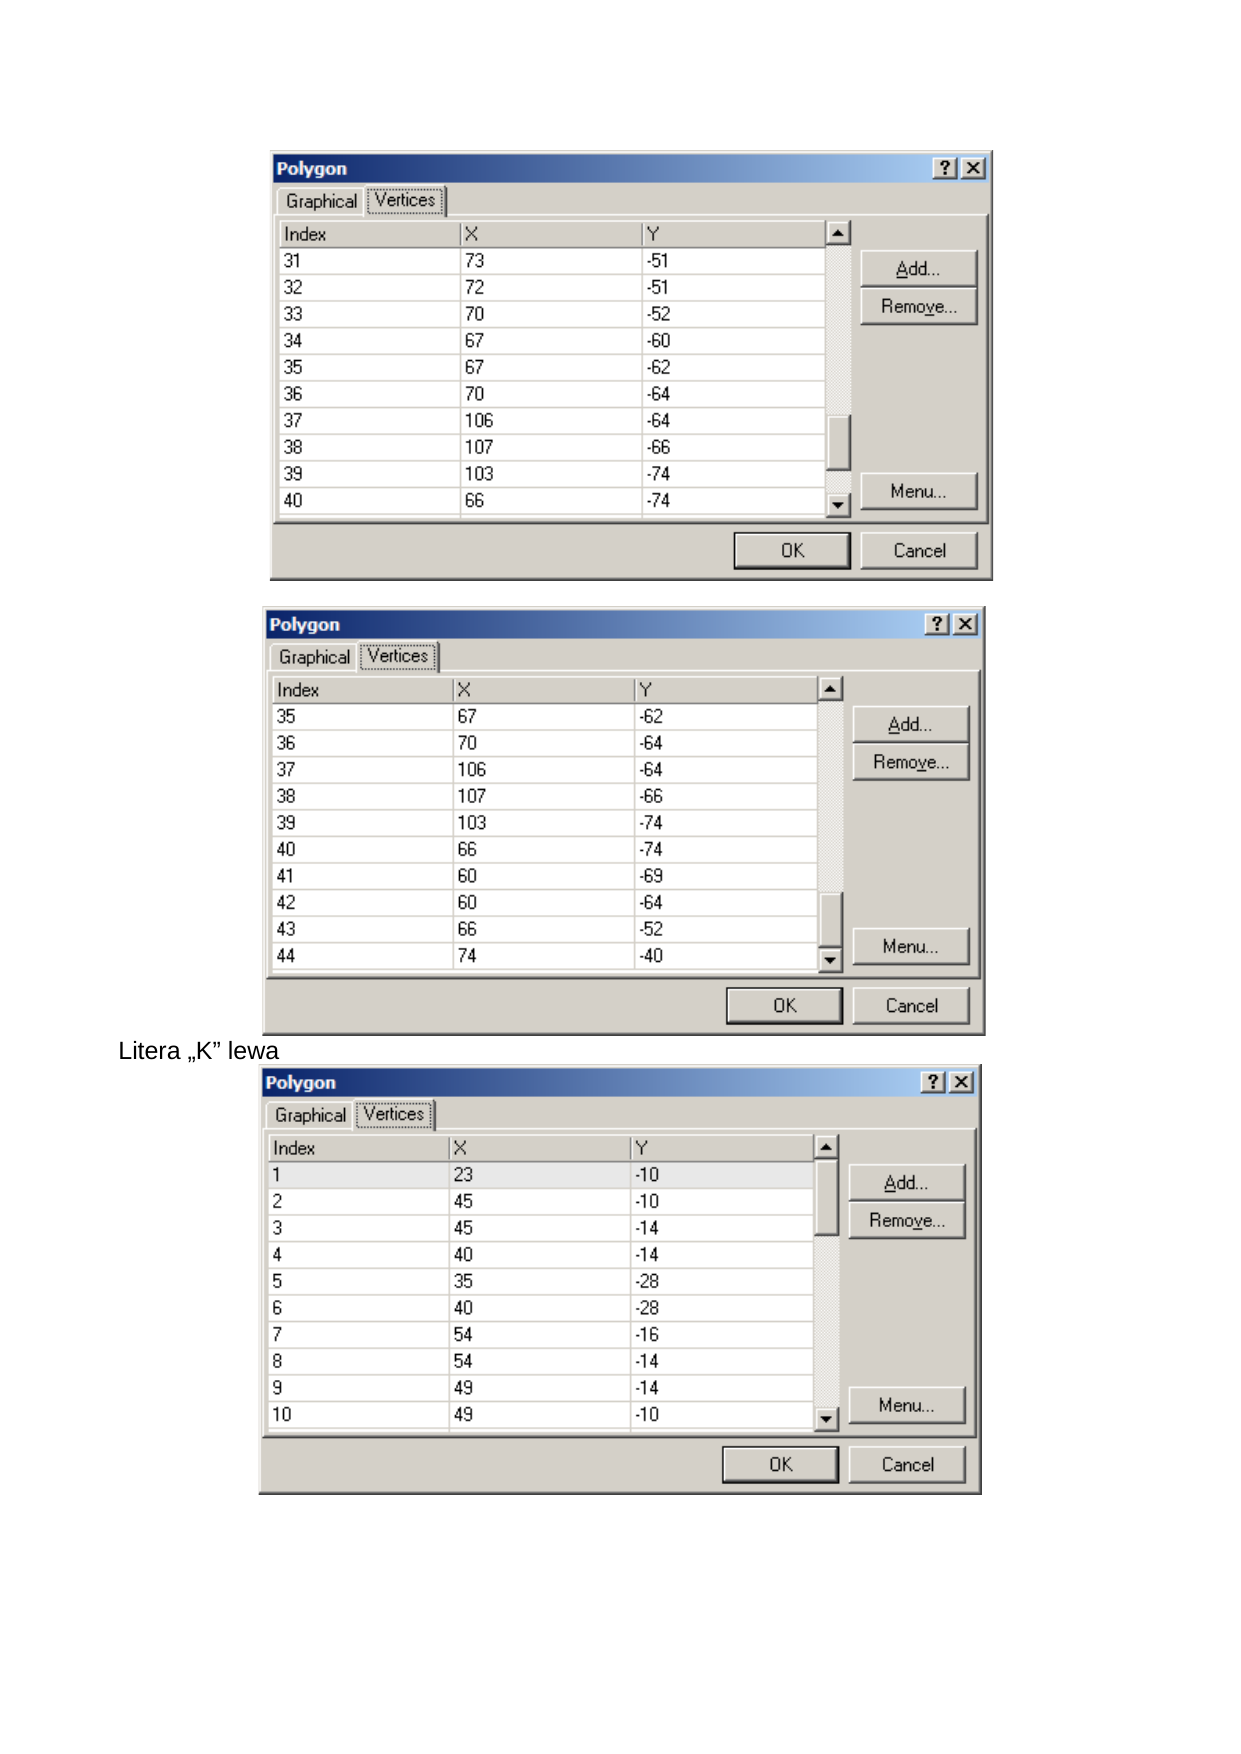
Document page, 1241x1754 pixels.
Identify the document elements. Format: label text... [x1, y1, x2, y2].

text Litera „K” lewa [118, 147, 1122, 1065]
picture [269, 150, 994, 581]
picture [262, 606, 986, 1036]
picture [258, 1064, 982, 1495]
